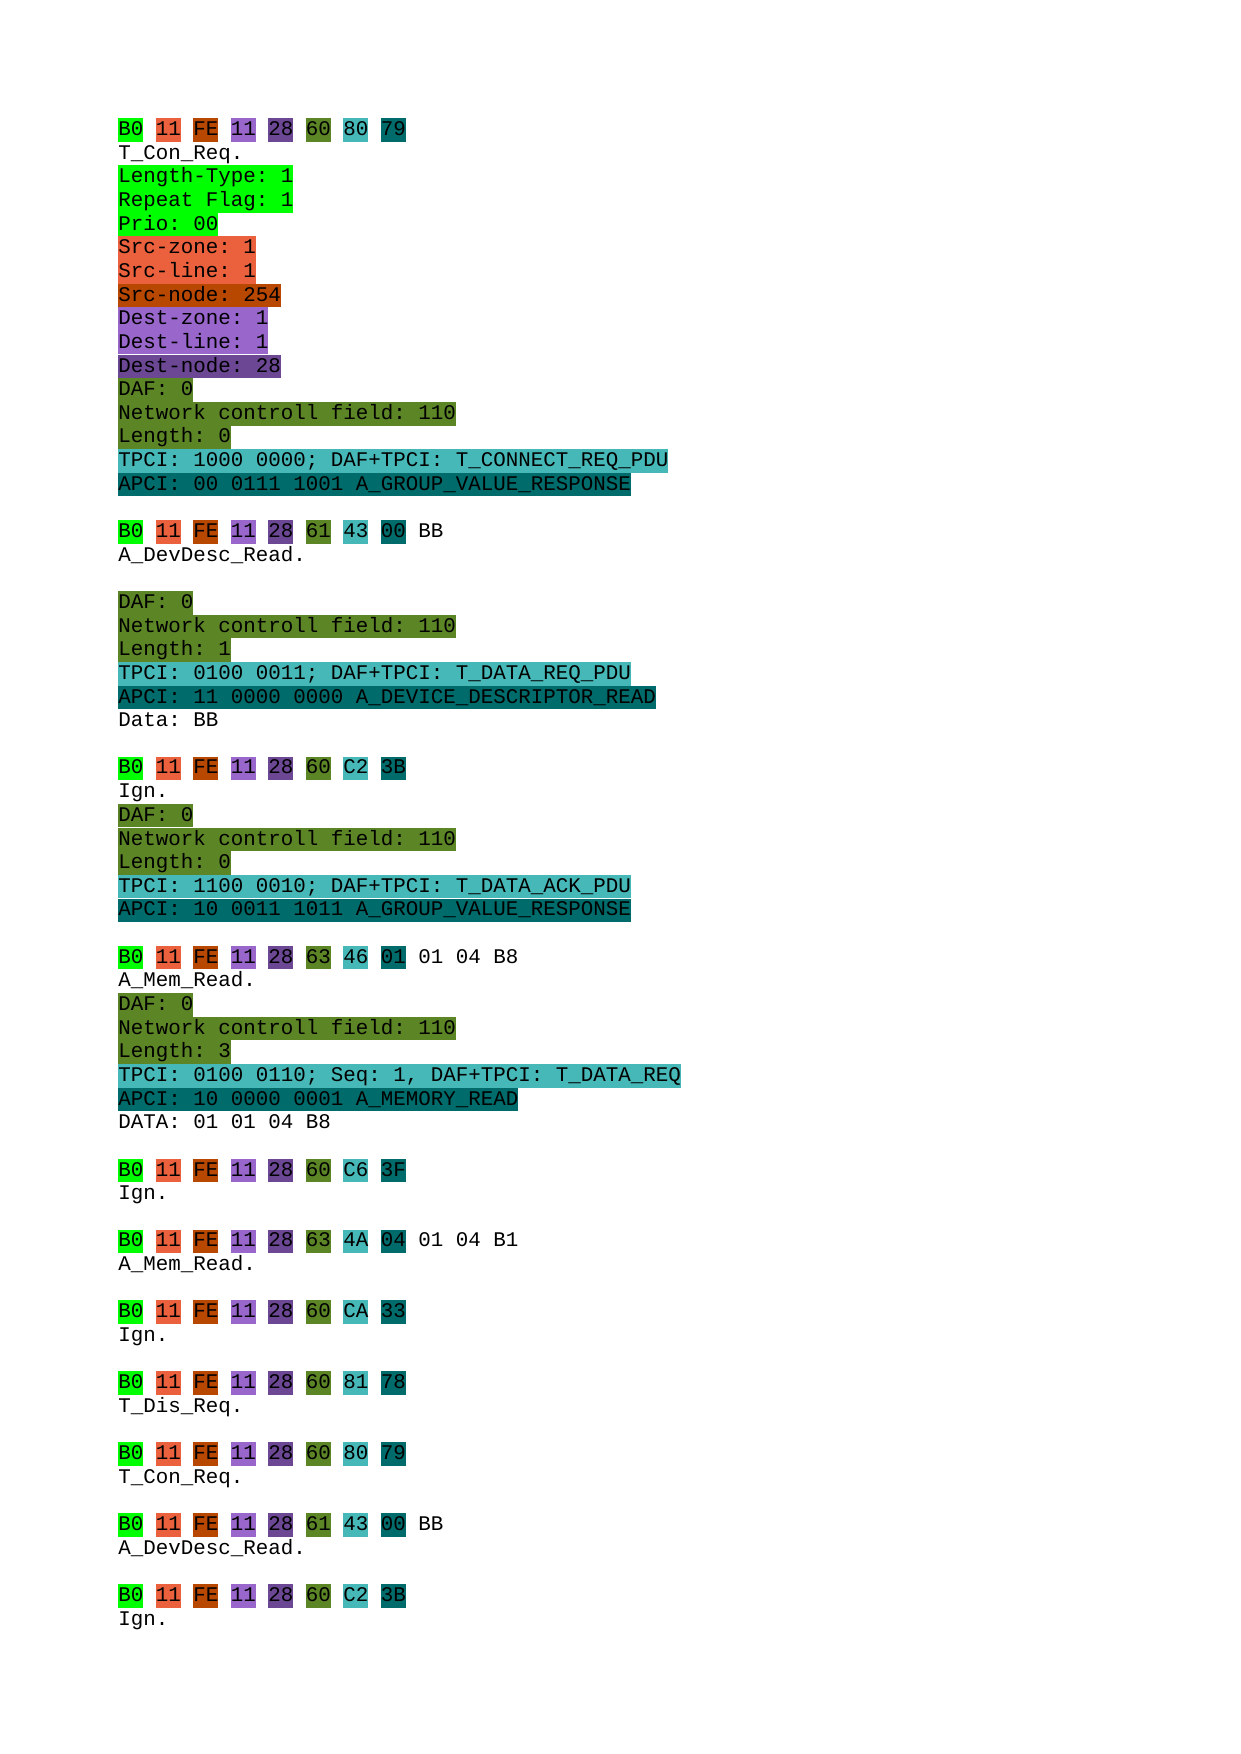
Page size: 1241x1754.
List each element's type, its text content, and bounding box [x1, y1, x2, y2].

text Length-Type: 1 [118, 165, 1122, 189]
text B0 11 FE 11 28 63 4A 04 01 04 B1 [118, 1229, 1122, 1253]
text APCI: 11 0000 0000 A_DEVICE_DESCRIPTOR_READ [118, 686, 1122, 709]
text B0 11 FE 11 28 60 C6 3F [118, 1158, 1122, 1182]
text Dest-line: 1 [118, 331, 1122, 354]
text Dest-zone: 1 [118, 307, 1122, 331]
text Ign. [118, 1324, 1122, 1348]
text Src-line: 1 [118, 260, 1122, 284]
text A_DevDesc_Read. [118, 544, 1122, 567]
text A_Mem_Read. [118, 1253, 1122, 1277]
text Network controll field: 110 [118, 615, 1122, 638]
text TPCI: 0100 0110; Seq: 1, DAF+TPCI: T_DATA_REQ [118, 1064, 1122, 1088]
text Length: 0 [118, 851, 1122, 875]
text B0 11 FE 11 28 60 C2 3B [118, 757, 1122, 780]
text Length: 1 [118, 638, 1122, 662]
text APCI: 10 0000 0001 A_MEMORY_READ [118, 1088, 1122, 1111]
text B0 11 FE 11 28 60 C2 3B [118, 1584, 1122, 1608]
text B0 11 FE 11 28 60 80 79 [118, 118, 1122, 142]
text T_Con_Req. [118, 1466, 1122, 1489]
text DAF: 0 [118, 591, 1122, 615]
text Prio: 00 [118, 213, 1122, 236]
text DAF: 0 [118, 804, 1122, 827]
text T_Con_Req. [118, 142, 1122, 165]
text Ign. [118, 1608, 1122, 1631]
text Ign. [118, 1182, 1122, 1206]
text Length: 3 [118, 1040, 1122, 1064]
text B0 11 FE 11 28 61 43 00 BB [118, 520, 1122, 544]
text Src-zone: 1 [118, 236, 1122, 260]
text TPCI: 0100 0011; DAF+TPCI: T_DATA_REQ_PDU [118, 662, 1122, 686]
text B0 11 FE 11 28 63 46 01 01 04 B8 [118, 946, 1122, 969]
text B0 11 FE 11 28 61 43 00 BB [118, 1513, 1122, 1537]
text Length: 0 [118, 426, 1122, 449]
text Ign. [118, 780, 1122, 804]
text APCI: 10 0011 1011 A_GROUP_VALUE_RESPONSE [118, 898, 1122, 922]
text Network controll field: 110 [118, 402, 1122, 426]
text Network controll field: 110 [118, 827, 1122, 851]
text A_DevDesc_Read. [118, 1537, 1122, 1561]
text Network controll field: 110 [118, 1017, 1122, 1040]
text B0 11 FE 11 28 60 80 79 [118, 1442, 1122, 1466]
text Data: BB [118, 709, 1122, 733]
text TPCI: 1000 0000; DAF+TPCI: T_CONNECT_REQ_PDU [118, 449, 1122, 473]
text Src-node: 254 [118, 284, 1122, 307]
text DAF: 0 [118, 993, 1122, 1017]
text T_Dis_Req. [118, 1395, 1122, 1419]
text Repeat Flag: 1 [118, 189, 1122, 213]
text TPCI: 1100 0010; DAF+TPCI: T_DATA_ACK_PDU [118, 875, 1122, 898]
text A_Mem_Read. [118, 969, 1122, 993]
text B0 11 FE 11 28 60 81 78 [118, 1371, 1122, 1395]
text B0 11 FE 11 28 60 CA 33 [118, 1300, 1122, 1324]
text APCI: 00 0111 1001 A_GROUP_VALUE_RESPONSE [118, 473, 1122, 496]
text DATA: 01 01 04 B8 [118, 1111, 1122, 1135]
text DAF: 0 [118, 378, 1122, 402]
text Dest-node: 28 [118, 354, 1122, 378]
